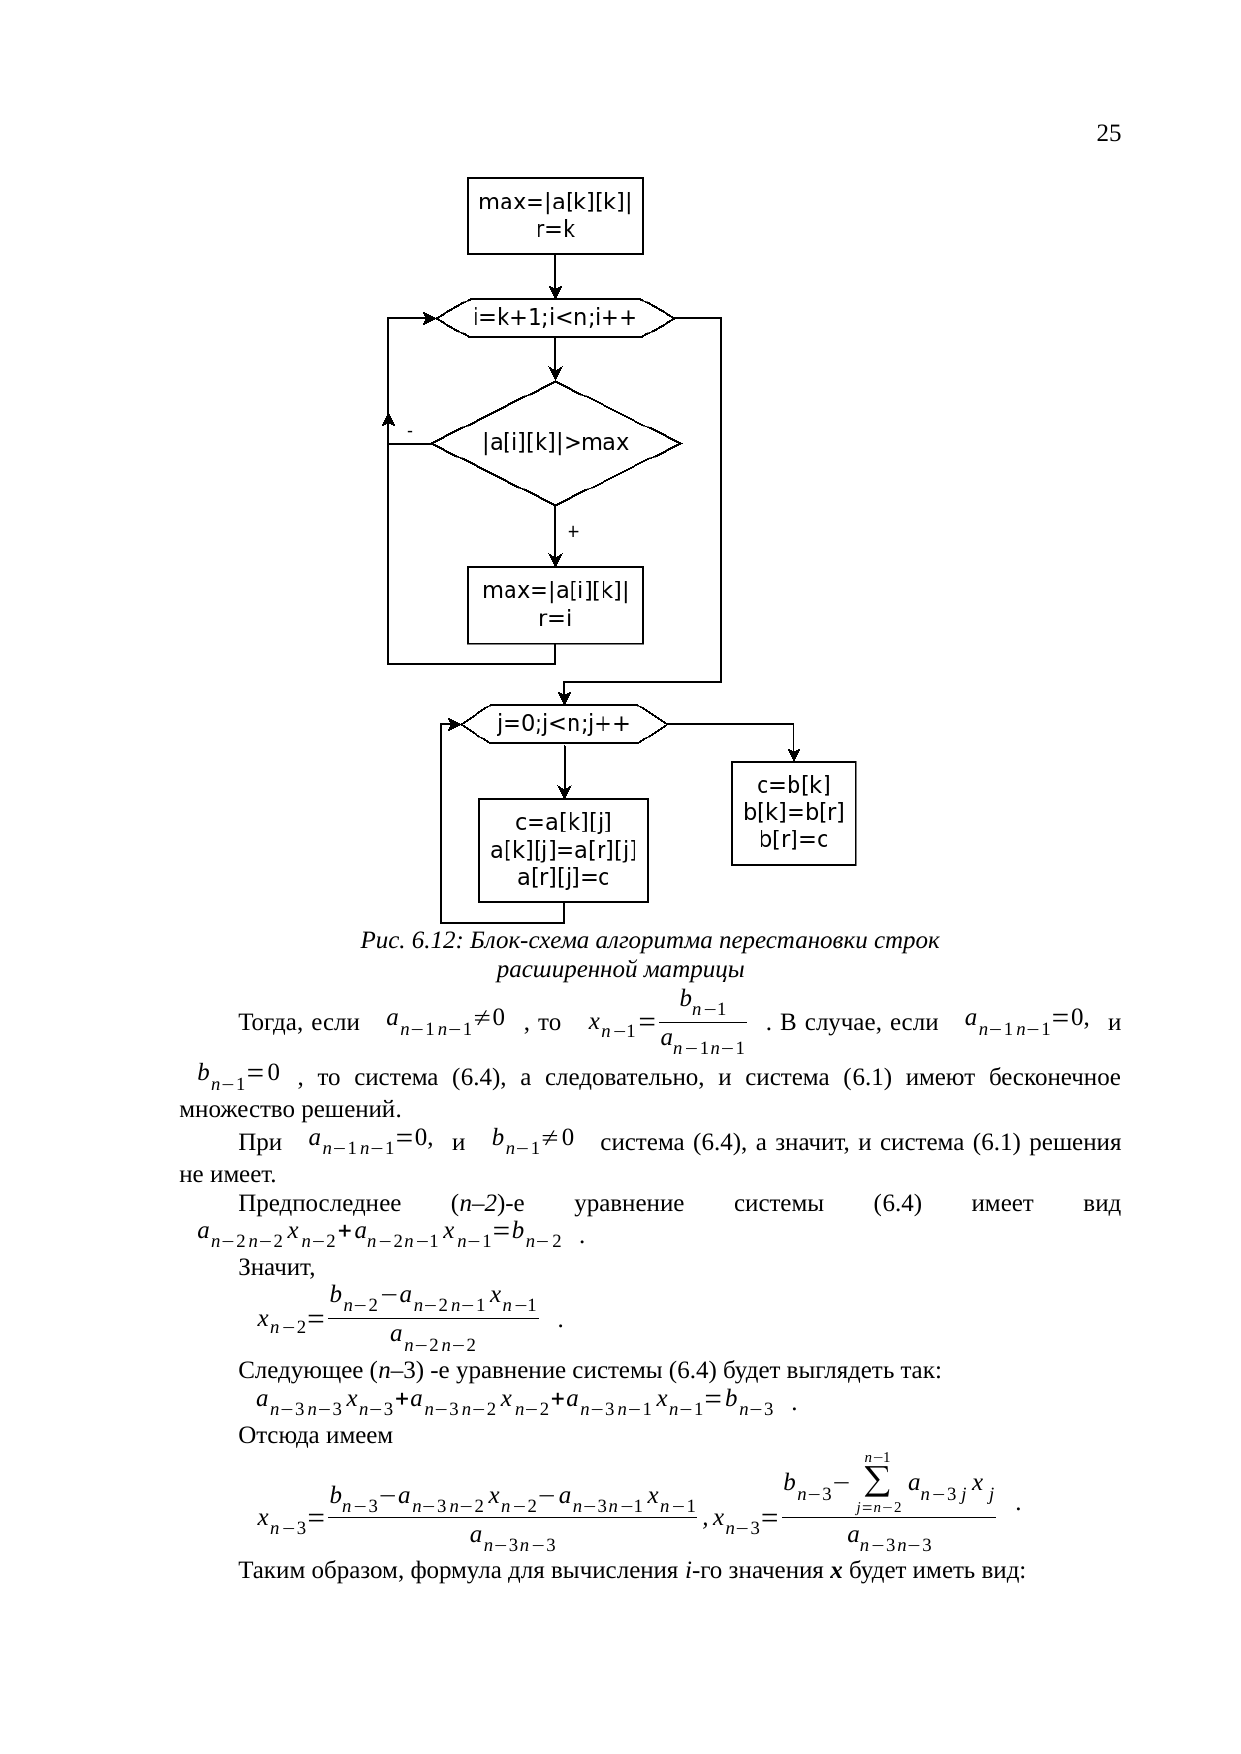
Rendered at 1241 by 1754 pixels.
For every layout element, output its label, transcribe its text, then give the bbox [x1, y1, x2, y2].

text Тогда, если , то . В случае, если и , то система (6.4), а следовательно, и система (6.1) имеют бесконечное множество решений. [179, 984, 1121, 1123]
text . [179, 1281, 1121, 1355]
text Таким образом, формула для вычисления i-го значения x будет иметь вид: [179, 1555, 1121, 1584]
text Предпоследнее (n–2)-е уравнение системы (6.4) имеет вид. [179, 1188, 1121, 1252]
text . [179, 1448, 1121, 1555]
text . [179, 1384, 1121, 1420]
text Значит, [179, 1252, 1121, 1281]
picture [381, 177, 857, 925]
text Рис. 6.12: Блок-схема алгоритма перестановки строк расширенной матрицы [238, 177, 1005, 982]
text При и система (6.4), а значит, и система (6.1) решения не имеет. [179, 1123, 1121, 1188]
text Отсюда имеем [179, 1420, 1121, 1448]
text Следующее (n–3) -е уравнение системы (6.4) будет выглядеть так: [179, 1355, 1121, 1384]
